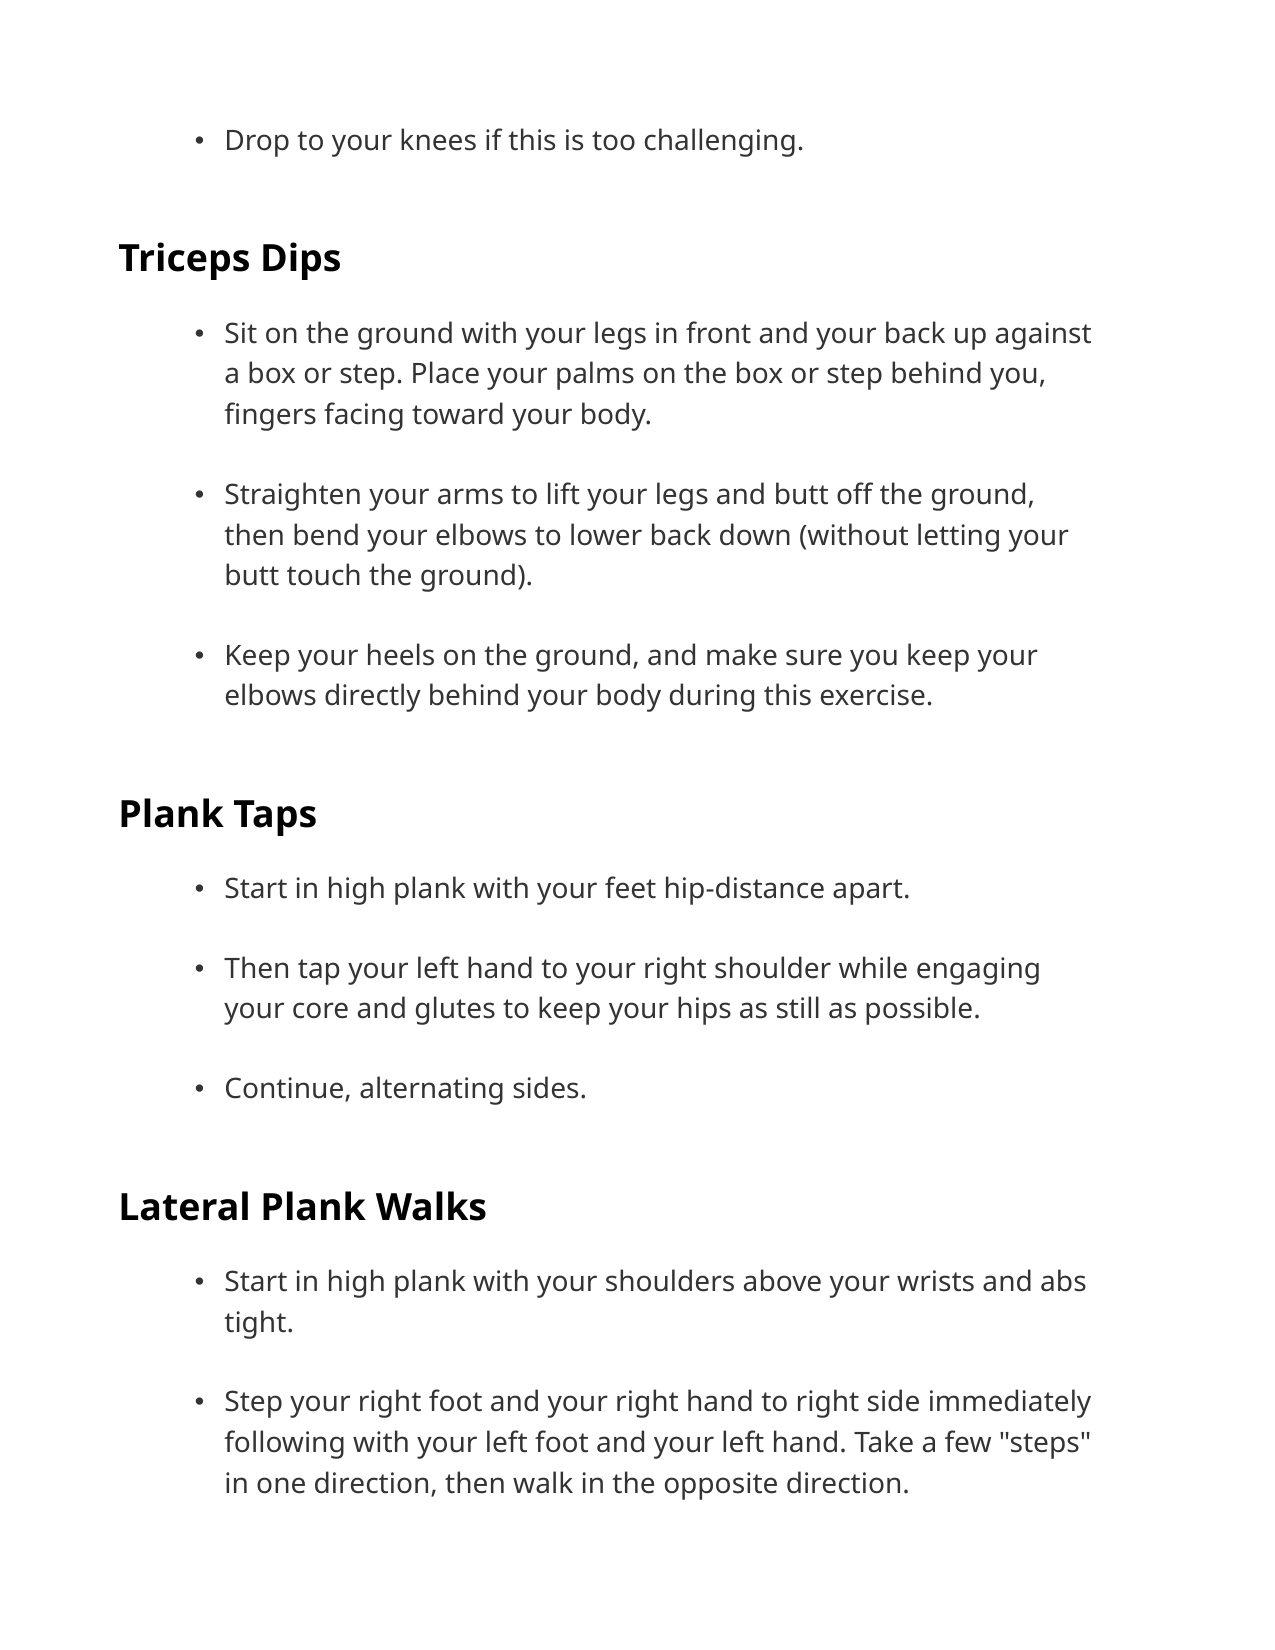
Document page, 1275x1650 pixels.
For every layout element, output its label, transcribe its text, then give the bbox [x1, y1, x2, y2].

subtitle Lateral Plank Walks [118, 1180, 1157, 1231]
list Sit on the ground with your legs in front and your back up against a box or step. Place your palms on the box or step behind you, fingers facing toward your body. [194, 311, 1098, 433]
list Start in high plank with your feet hip-distance apart. [194, 866, 1098, 907]
list Straighten your arms to lift your legs and butt off the ground, then bend your elbows to lower back down (without letting your butt touch the ground). [194, 472, 1098, 594]
list Start in high plank with your shoulders above your wrists and abs tight. [194, 1259, 1098, 1340]
subtitle Plank Taps [118, 787, 1157, 838]
list Then tap your left hand to your right shoulder while engaging your core and glutes to keep your hips as still as possible. [194, 946, 1098, 1027]
list Keep your heels on the ground, and make sure you keep your elbows directly behind your body during this exercise. [194, 633, 1098, 714]
list Drop to your knees if this is too challenging. [194, 118, 1098, 159]
subtitle Triceps Dips [118, 232, 1157, 283]
list Continue, alternating sides. [194, 1066, 1098, 1107]
list Step your right foot and your right hand to right side immediately following with your left foot and your left hand. Take a few "steps" in one direction, then walk in the opposite direction. [194, 1379, 1098, 1501]
